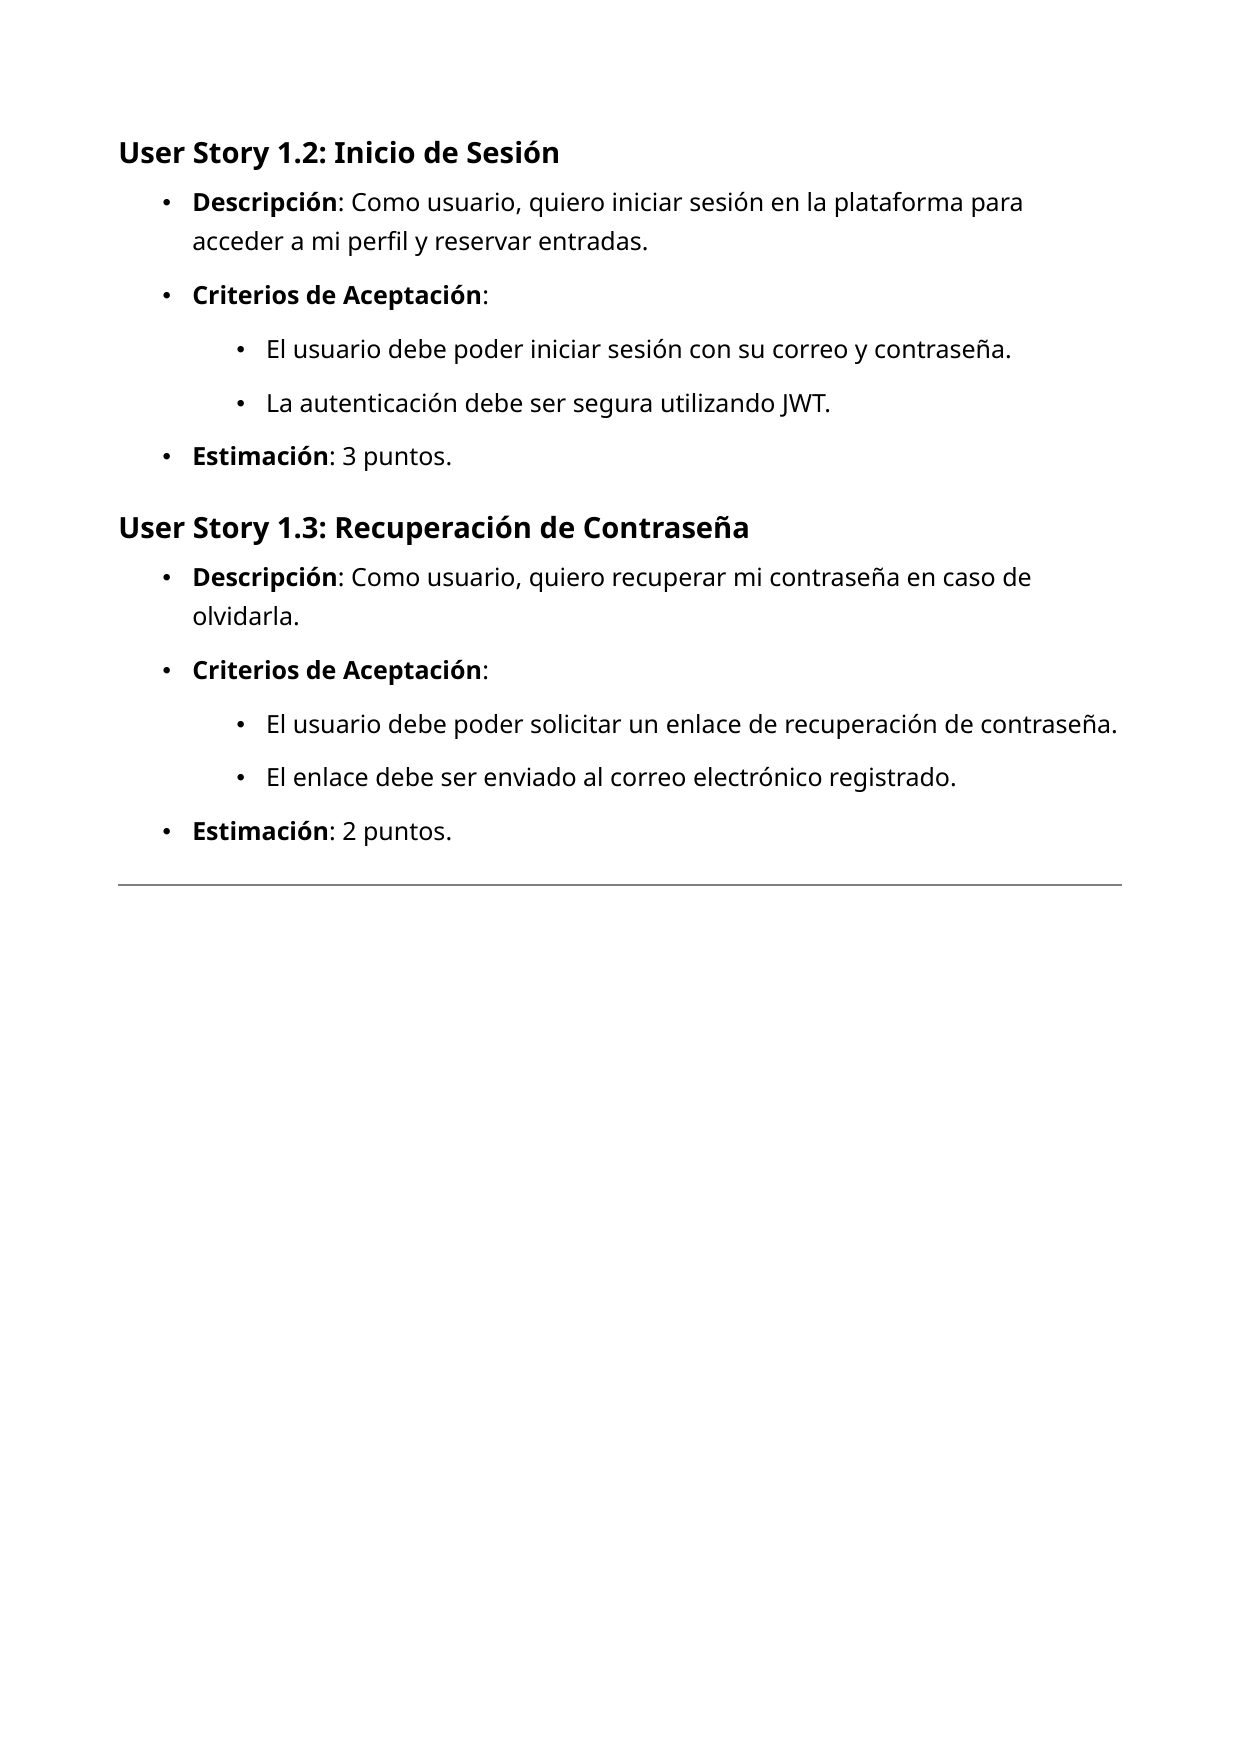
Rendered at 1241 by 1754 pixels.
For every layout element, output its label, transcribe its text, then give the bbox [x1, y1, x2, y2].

list Estimación: 2 puntos. [162, 814, 1122, 848]
subtitle User Story 1.3: Recuperación de Contraseña [118, 507, 1122, 547]
list Criterios de Aceptación: [162, 652, 1122, 687]
list El enlace debe ser enviado al correo electrónico registrado. [236, 760, 1122, 794]
list Estimación: 3 puntos. [162, 439, 1122, 473]
list La autenticación debe ser segura utilizando JWT. [236, 385, 1122, 419]
list Descripción: Como usuario, quiero recuperar mi contraseña en caso de olvidarla. [162, 559, 1122, 633]
list Criterios de Aceptación: [162, 278, 1122, 312]
list Descripción: Como usuario, quiero iniciar sesión en la plataforma para acceder a mi perfil y reservar entradas. [162, 185, 1122, 258]
list El usuario debe poder solicitar un enlace de recuperación de contraseña. [236, 706, 1122, 740]
subtitle User Story 1.2: Inicio de Sesión [118, 133, 1122, 172]
list El usuario debe poder iniciar sesión con su correo y contraseña. [236, 332, 1122, 366]
